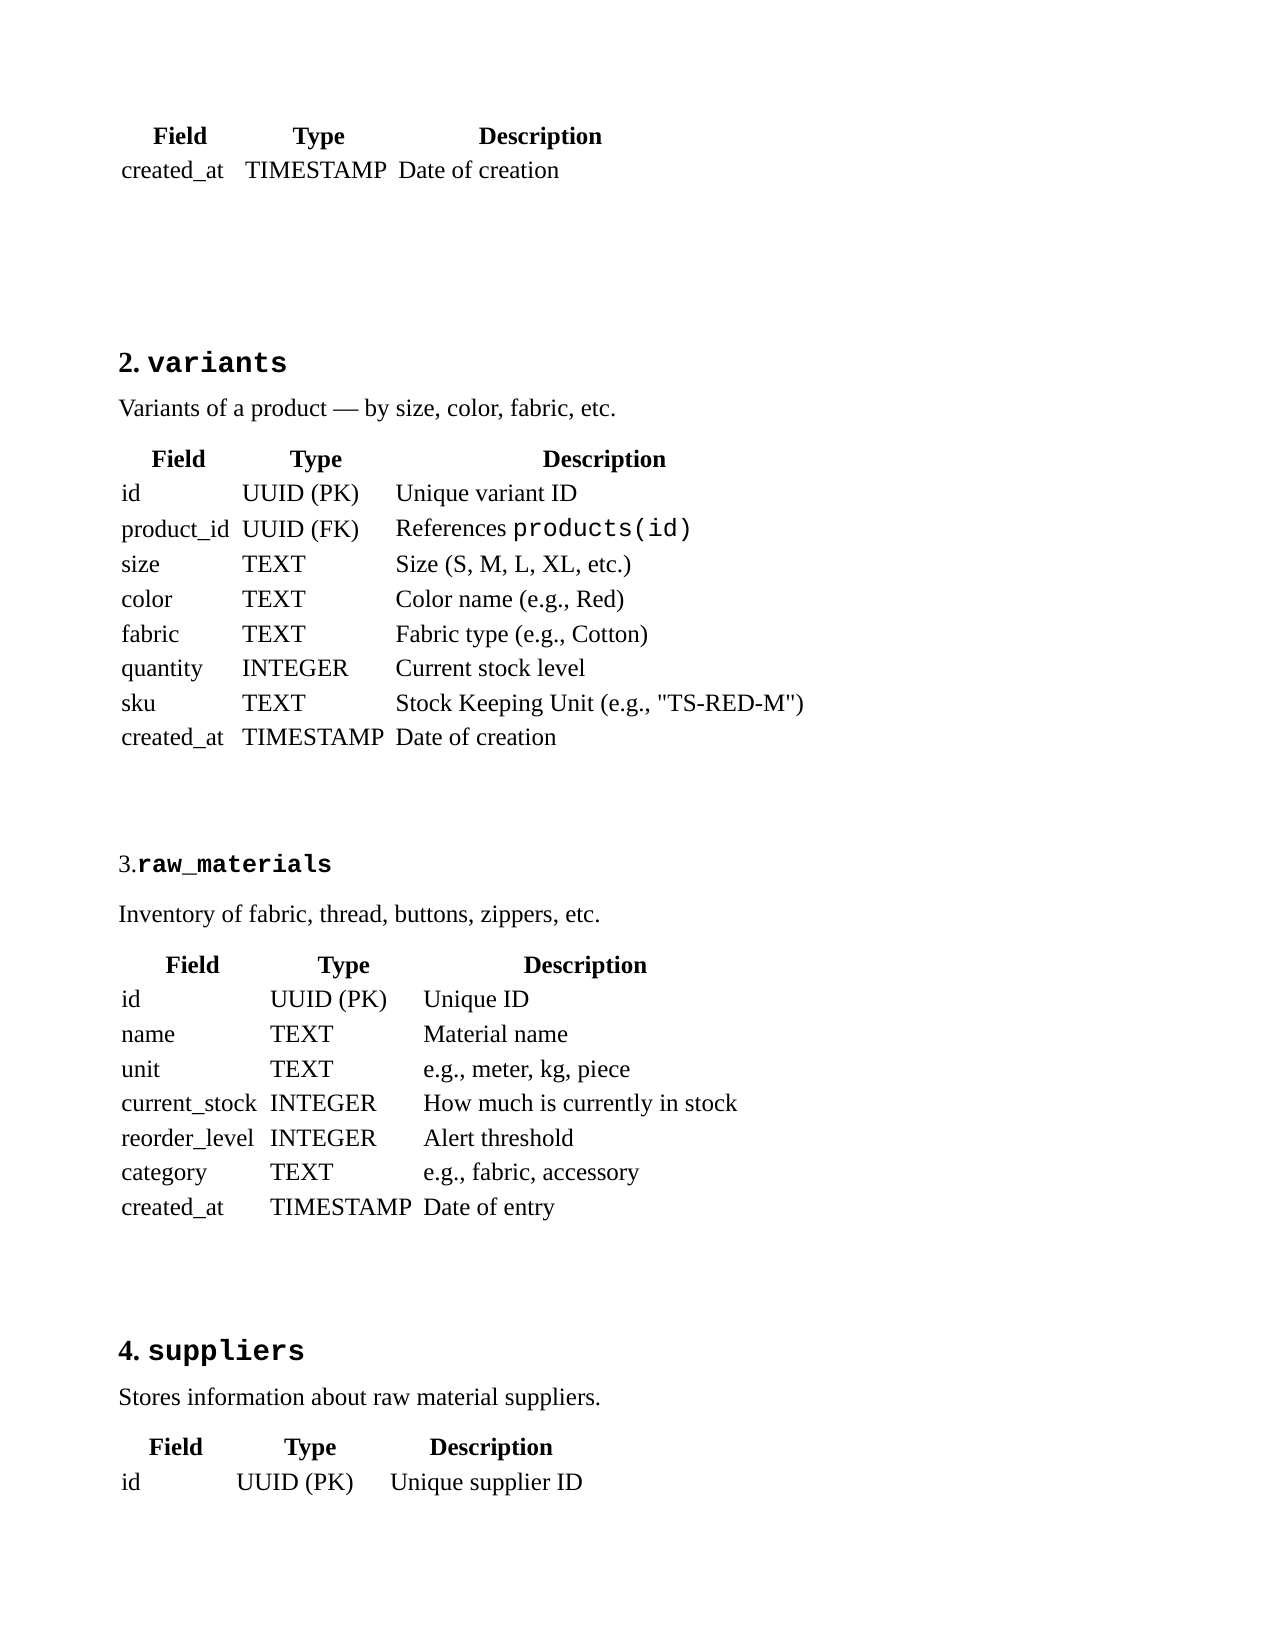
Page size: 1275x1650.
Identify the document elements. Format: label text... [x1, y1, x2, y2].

subtitle 2. variants [118, 345, 1157, 381]
text Inventory of fabric, thread, buttons, zippers, etc. [118, 899, 1157, 928]
table_cell TEXT [239, 547, 392, 581]
table_cell sku [118, 685, 239, 719]
table_cell Date of creation [395, 153, 686, 187]
table_cell UUID (FK) [239, 510, 392, 547]
table_cell Date of entry [420, 1189, 750, 1224]
subtitle 4. suppliers [118, 1333, 1157, 1369]
table_cell size [118, 547, 239, 581]
text 3.raw_materials [118, 849, 1157, 880]
table_cell TIMESTAMP [239, 720, 392, 754]
table_cell Size (S, M, L, XL, etc.) [393, 547, 816, 581]
table_cell INTEGER [267, 1085, 420, 1120]
table_cell id [118, 1464, 233, 1499]
table_cell quantity [118, 650, 239, 685]
table_cell unit [118, 1051, 267, 1085]
table_cell Unique supplier ID [387, 1464, 595, 1499]
table_cell id [118, 475, 239, 510]
table_cell Color name (e.g., Red) [393, 581, 816, 616]
table_cell e.g., meter, kg, piece [420, 1051, 750, 1085]
table_cell TIMESTAMP [242, 153, 395, 187]
table_cell UUID (PK) [239, 475, 392, 510]
table_header Description [395, 118, 686, 153]
table_header Field [118, 1430, 233, 1464]
table_cell name [118, 1016, 267, 1051]
table_cell TEXT [267, 1155, 420, 1189]
table_cell Current stock level [393, 650, 816, 685]
table_cell created_at [118, 153, 242, 187]
table_cell References products(id) [393, 510, 816, 547]
table_cell UUID (PK) [233, 1464, 387, 1499]
table_cell id [118, 982, 267, 1016]
table_header Type [239, 441, 392, 475]
table_header Type [242, 118, 395, 153]
table_cell e.g., fabric, accessory [420, 1155, 750, 1189]
table_header Type [233, 1430, 387, 1464]
table_header Description [393, 441, 816, 475]
table_cell Unique variant ID [393, 475, 816, 510]
table_header Description [420, 947, 750, 982]
table_header Type [267, 947, 420, 982]
table_cell TEXT [239, 616, 392, 650]
table_cell TEXT [267, 1016, 420, 1051]
table_header Field [118, 118, 242, 153]
table_cell UUID (PK) [267, 982, 420, 1016]
table_cell current_stock [118, 1085, 267, 1120]
table_cell Stock Keeping Unit (e.g., "TS-RED-M") [393, 685, 816, 719]
table_cell category [118, 1155, 267, 1189]
table_header Field [118, 441, 239, 475]
table_cell TIMESTAMP [267, 1189, 420, 1224]
table_header Description [387, 1430, 595, 1464]
table_cell Alert threshold [420, 1120, 750, 1154]
table_cell Material name [420, 1016, 750, 1051]
table_cell reorder_level [118, 1120, 267, 1154]
table_cell TEXT [239, 581, 392, 616]
table_cell TEXT [239, 685, 392, 719]
table_cell color [118, 581, 239, 616]
table_cell Fabric type (e.g., Cotton) [393, 616, 816, 650]
table_cell INTEGER [267, 1120, 420, 1154]
table_cell created_at [118, 720, 239, 754]
table_cell TEXT [267, 1051, 420, 1085]
table_cell Unique ID [420, 982, 750, 1016]
text Stores information about raw material suppliers. [118, 1382, 1157, 1411]
table_header Field [118, 947, 267, 982]
table_cell INTEGER [239, 650, 392, 685]
text Variants of a product — by size, color, fabric, etc. [118, 393, 1157, 422]
table_cell How much is currently in stock [420, 1085, 750, 1120]
table_cell Date of creation [393, 720, 816, 754]
table_cell created_at [118, 1189, 267, 1224]
table_cell product_id [118, 510, 239, 547]
table_cell fabric [118, 616, 239, 650]
